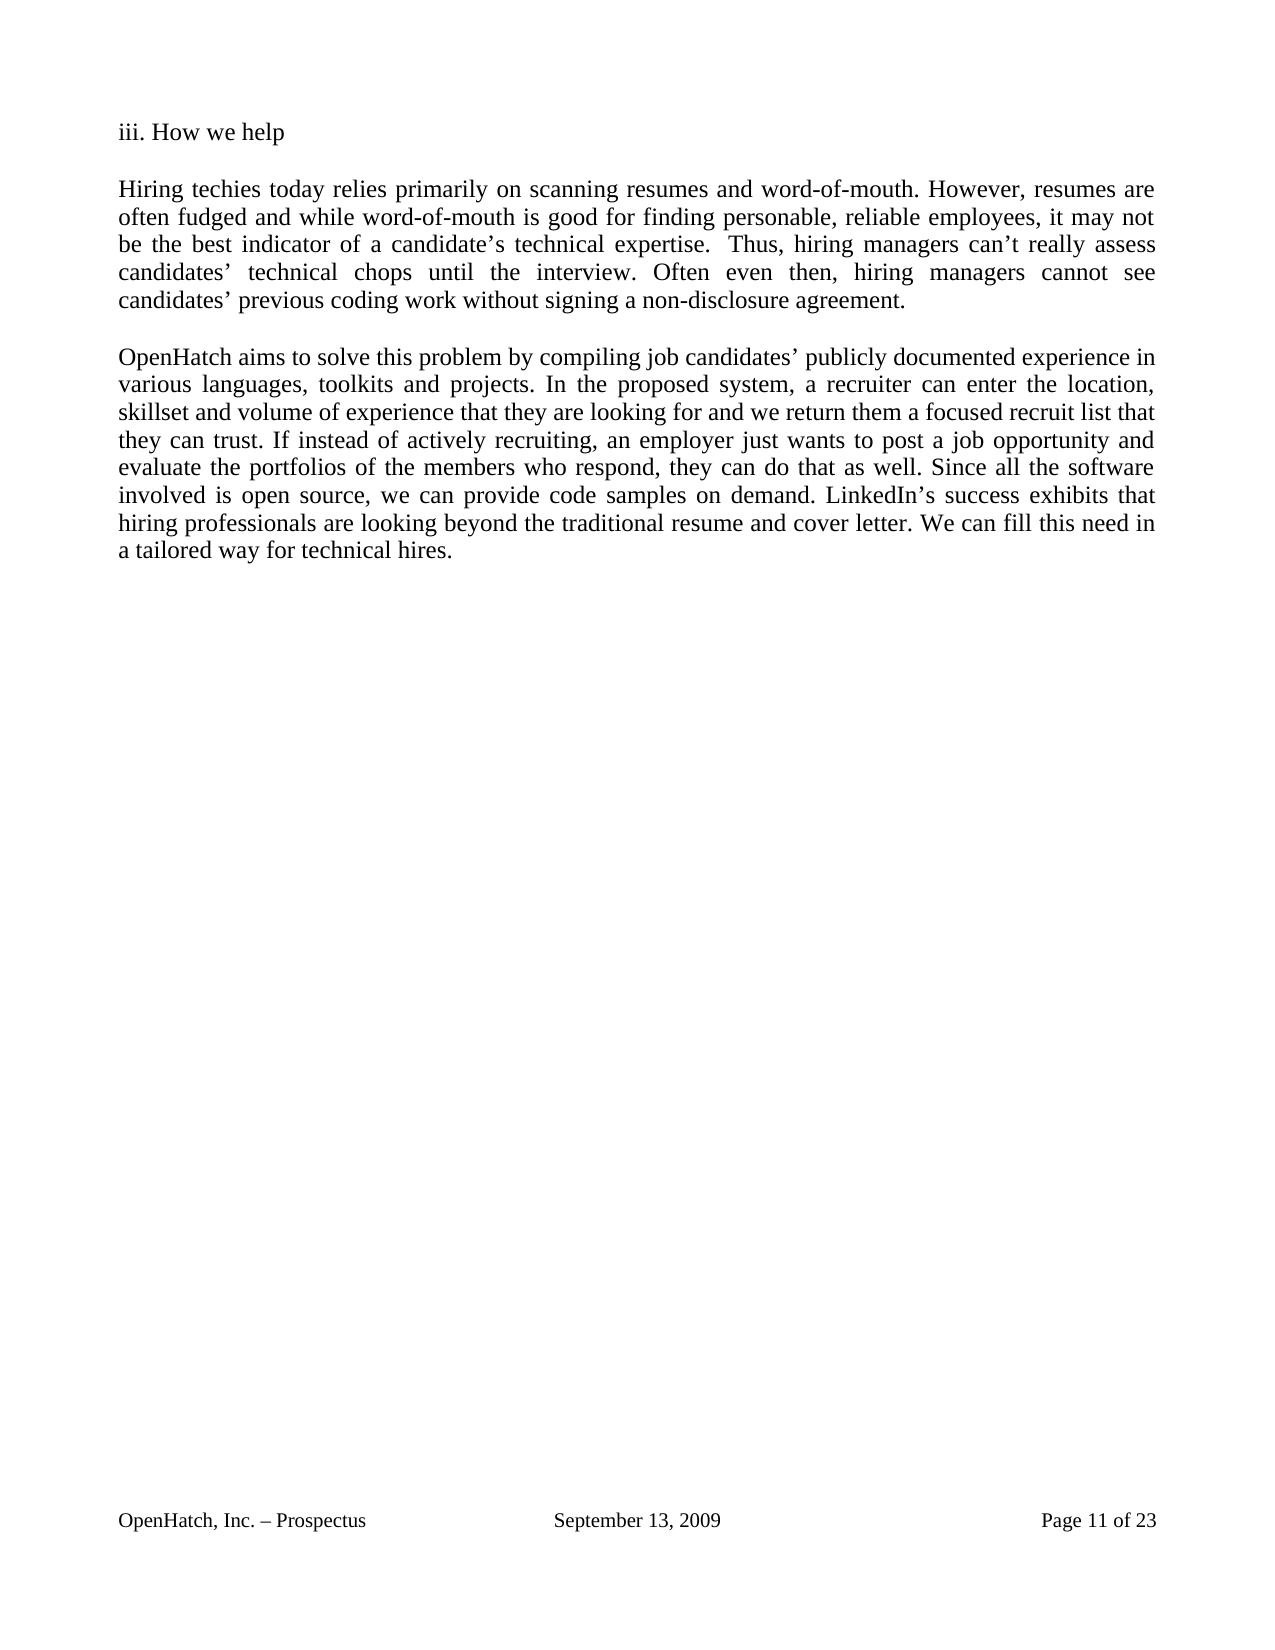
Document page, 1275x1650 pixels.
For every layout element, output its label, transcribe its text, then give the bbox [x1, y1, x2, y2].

text Hiring techies today relies primarily on scanning resumes and word-of-mouth. However, resumes are often fudged and while word-of-mouth is good for finding personable, reliable employees, it may not be the best indicator of a candidate’s technical expertise. Thus, hiring managers can’t really assess candidates’ technical chops until the interview. Often even then, hiring managers cannot see candidates’ previous coding work without signing a non-disclosure agreement. [118, 175, 1156, 313]
text OpenHatch aims to solve this problem by compiling job candidates’ publicly documented experience in various languages, toolkits and projects. In the proposed system, a recruiter can enter the location, skillset and volume of experience that they are looking for and we return them a focused recruit list that they can trust. If instead of actively recruiting, an employer just wants to post a job opportunity and evaluate the portfolios of the members who respond, they can do that as well. Since all the software involved is open source, we can provide code samples on demand. LinkedIn’s success exhibits that hiring professionals are looking beyond the traditional resume and cover letter. We can fill this need in a tailored way for technical hires. [118, 343, 1156, 564]
text iii. How we help [118, 118, 1156, 146]
